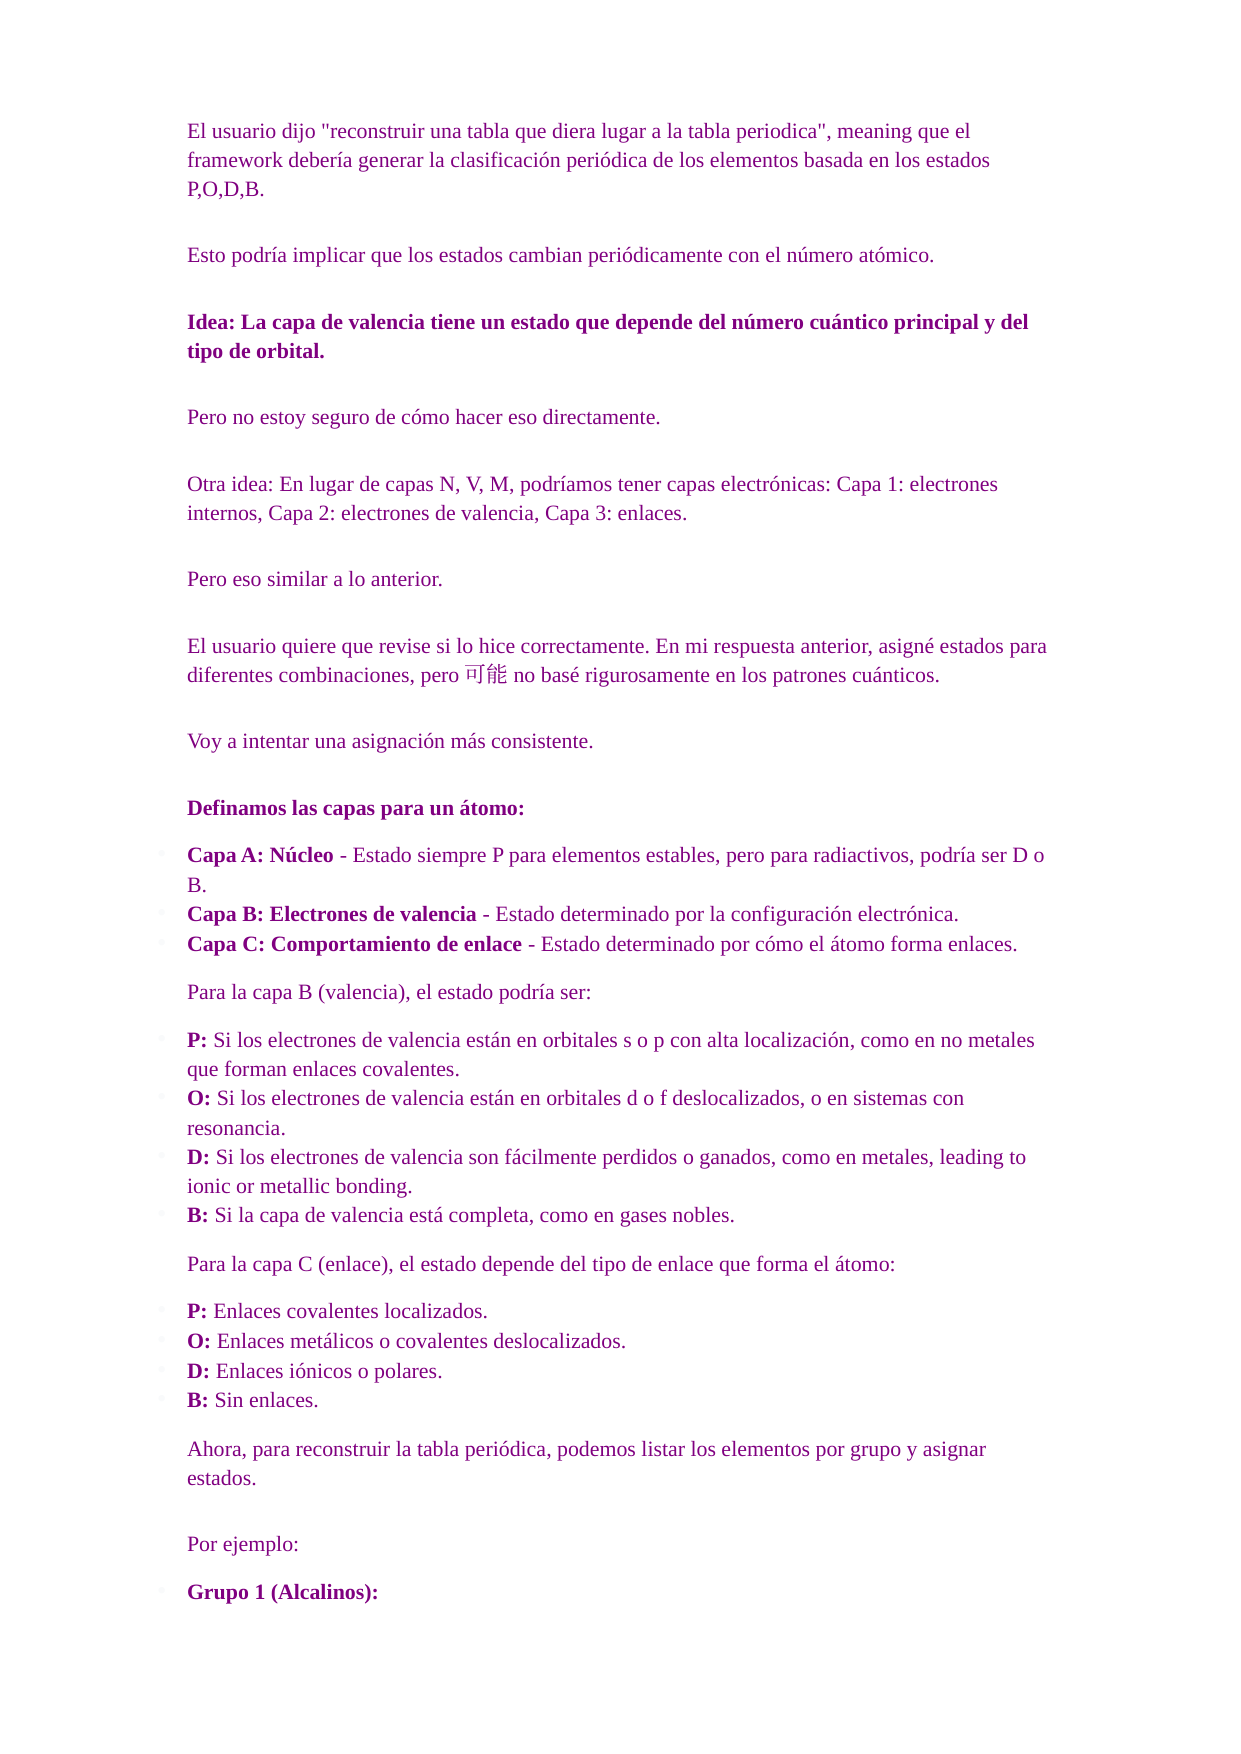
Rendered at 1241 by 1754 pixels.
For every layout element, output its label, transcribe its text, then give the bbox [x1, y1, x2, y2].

text Para la capa B (valencia), el estado podría ser: [187, 979, 1053, 1004]
list Grupo 1 (Alcalinos): [187, 1579, 1053, 1605]
list O: Enlaces metálicos o covalentes deslocalizados. [187, 1328, 1053, 1354]
list B: Si la capa de valencia está completa, como en gases nobles. [187, 1202, 1053, 1228]
list B: Sin enlaces. [187, 1387, 1053, 1413]
list Capa B: Electrones de valencia - Estado determinado por la configuración electrónica. [187, 901, 1053, 927]
list Capa C: Comportamiento de enlace - Estado determinado por cómo el átomo forma enlaces. [187, 931, 1053, 956]
text Esto podría implicar que los estados cambian periódicamente con el número atómico. [187, 242, 1053, 268]
text Pero eso similar a lo anterior. [187, 566, 1053, 591]
list Capa A: Núcleo - Estado siempre P para elementos estables, pero para radiactivos, podría ser D o B. [187, 842, 1053, 897]
list D: Enlaces iónicos o polares. [187, 1358, 1053, 1384]
text Idea: La capa de valencia tiene un estado que depende del número cuántico principal y del tipo de orbital. [187, 309, 1053, 363]
text Ahora, para reconstruir la tabla periódica, podemos listar los elementos por grupo y asignar estados. [187, 1436, 1053, 1490]
text Para la capa C (enlace), el estado depende del tipo de enlace que forma el átomo: [187, 1251, 1053, 1276]
list P: Enlaces covalentes localizados. [187, 1298, 1053, 1324]
text Voy a intentar una asignación más consistente. [187, 728, 1053, 753]
text El usuario dijo "reconstruir una tabla que diera lugar a la tabla periodica", meaning que el framework debería generar la clasificación periódica de los elementos basada en los estados P,O,D,B. [187, 118, 1053, 201]
list D: Si los electrones de valencia son fácilmente perdidos o ganados, como en metales, leading to ionic or metallic bonding. [187, 1144, 1053, 1198]
text Otra idea: En lugar de capas N, V, M, podríamos tener capas electrónicas: Capa 1: electrones internos, Capa 2: electrones de valencia, Capa 3: enlaces. [187, 471, 1053, 525]
text Por ejemplo: [187, 1531, 1053, 1557]
list O: Si los electrones de valencia están en orbitales d o f deslocalizados, o en sistemas con resonancia. [187, 1085, 1053, 1140]
text Pero no estoy seguro de cómo hacer eso directamente. [187, 404, 1053, 429]
text Definamos las capas para un átomo: [187, 794, 1053, 820]
text El usuario quiere que revise si lo hice correctamente. En mi respuesta anterior, asigné estados para diferentes combinaciones, pero可能 no basé rigurosamente en los patrones cuánticos. [187, 633, 1053, 687]
list P: Si los electrones de valencia están en orbitales s o p con alta localización, como en no metales que forman enlaces covalentes. [187, 1027, 1053, 1081]
